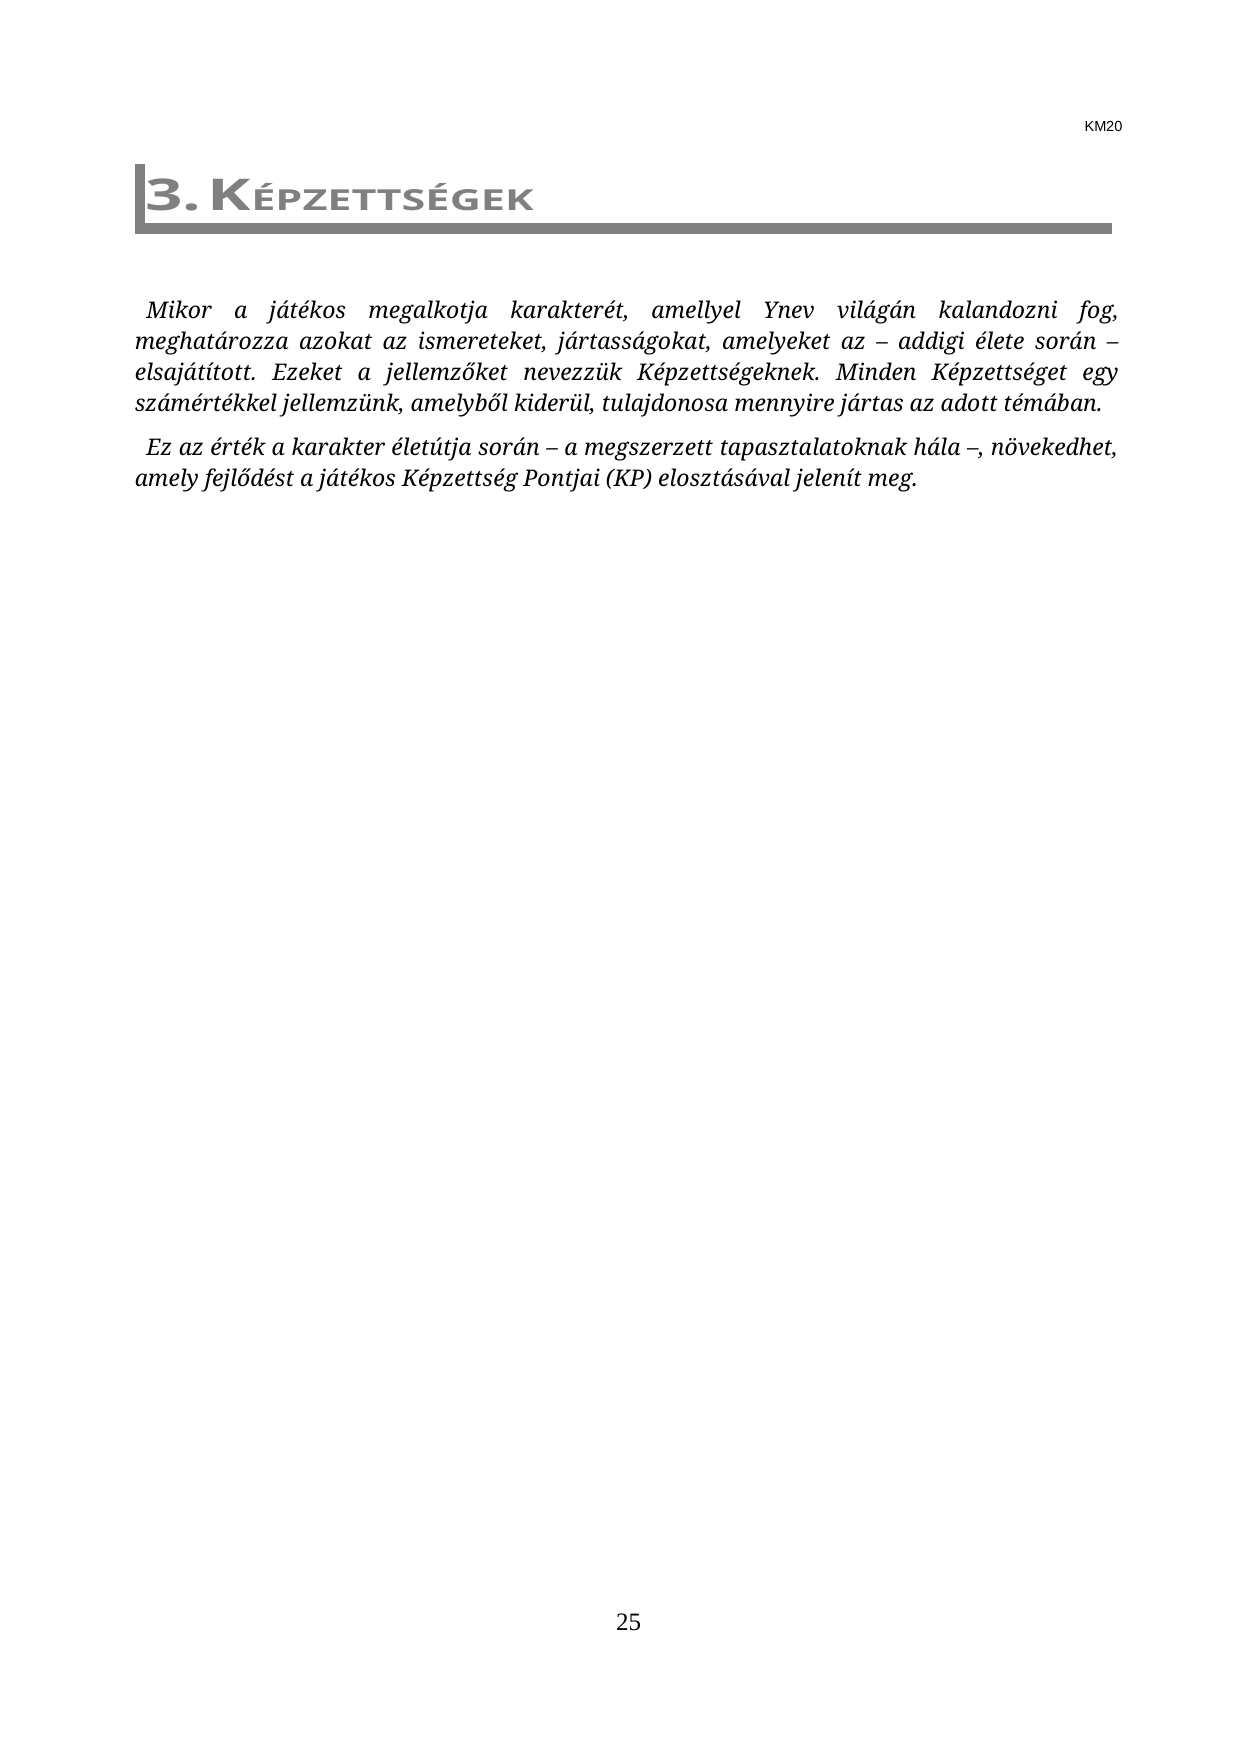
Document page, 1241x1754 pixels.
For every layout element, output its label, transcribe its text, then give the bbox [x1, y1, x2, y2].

subtitle Képzettségek [145, 164, 1122, 223]
text Mikor a játékos megalkotja karakterét, amellyel Ynev világán kalandozni fog, meghatározza azokat az ismereteket, jártasságokat, amelyeket az – addigi élete során – elsajátított. Ezeket a jellemzőket nevezzük Képzettségeknek. Minden Képzettséget egy számértékkel jellemzünk, amelyből kiderül, tulajdonosa mennyire jártas az adott témában. [134, 294, 1122, 419]
text Ez az érték a karakter életútja során – a megszerzett tapasztalatoknak hála –, növekedhet, amely fejlődést a játékos Képzettség Pontjai (KP) elosztásával jelenít meg. [134, 430, 1122, 493]
